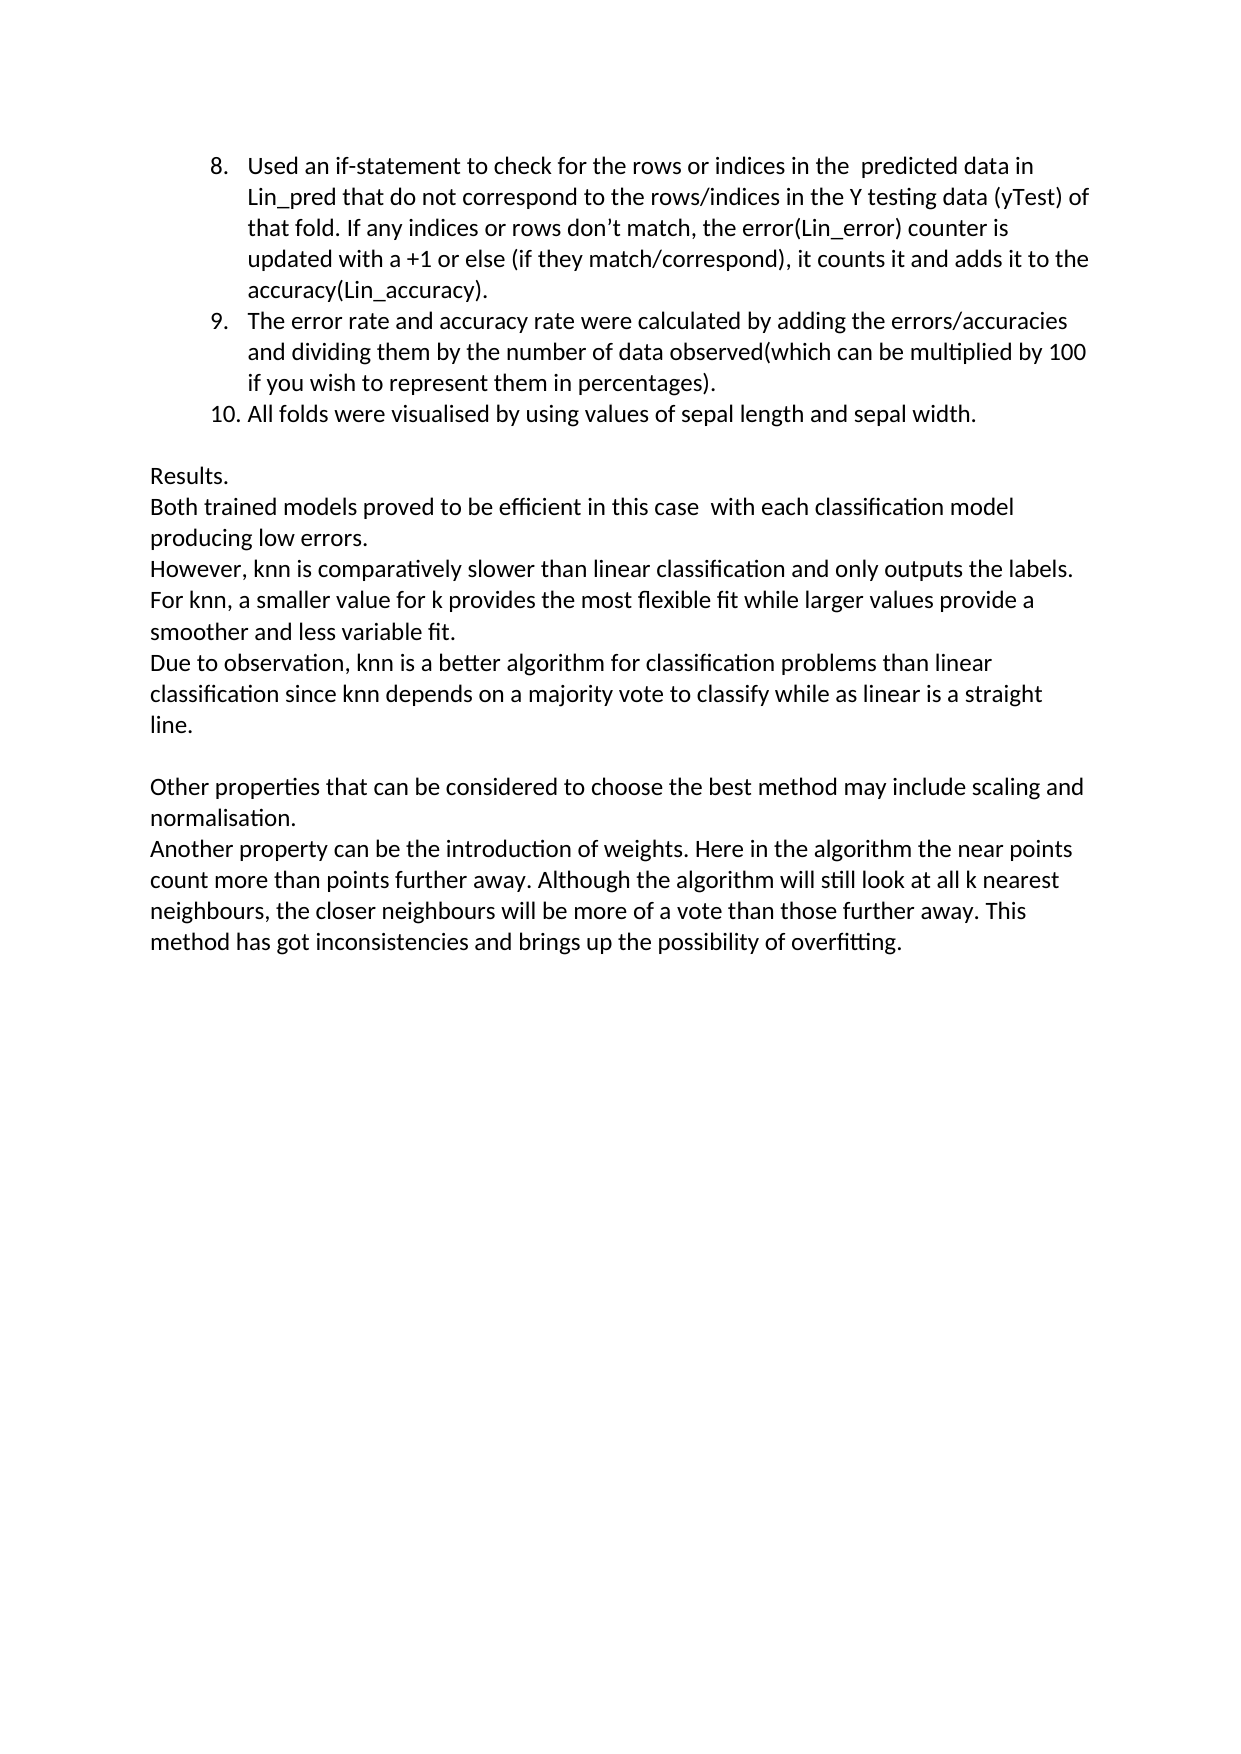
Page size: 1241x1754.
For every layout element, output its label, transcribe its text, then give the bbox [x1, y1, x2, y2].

list Used an if-statement to check for the rows or indices in the predicted data in Lin_pred that do not correspond to the rows/indices in the Y testing data (yTest) of that fold. If any indices or rows don’t match, the error(Lin_error) counter is updated with a +1 or else (if they match/correspond), it counts it and adds it to the accuracy(Lin_accuracy). [210, 150, 1090, 305]
text However, knn is comparatively slower than linear classification and only outputs the labels. For knn, a smaller value for k provides the most flexible fit while larger values provide a smoother and less variable fit. [150, 553, 1090, 646]
text Other properties that can be considered to choose the best method may include scaling and normalisation. [150, 771, 1090, 832]
list All folds were visualised by using values of sepal length and sepal width. [210, 398, 1090, 429]
list The error rate and accuracy rate were calculated by adding the errors/accuracies and dividing them by the number of data observed(which can be multiplied by 100 if you wish to represent them in percentages). [210, 305, 1090, 398]
text Another property can be the introduction of weights. Here in the algorithm the near points count more than points further away. Although the algorithm will still look at all k nearest neighbours, the closer neighbours will be more of a vote than those further away. This method has got inconsistencies and brings up the possibility of overfitting. [150, 833, 1090, 957]
text Due to observation, knn is a better algorithm for classification problems than linear classification since knn depends on a majority vote to classify while as linear is a straight line. [150, 647, 1090, 739]
text Results. [150, 460, 1090, 491]
text Both trained models proved to be efficient in this case with each classification model producing low errors. [150, 491, 1090, 553]
